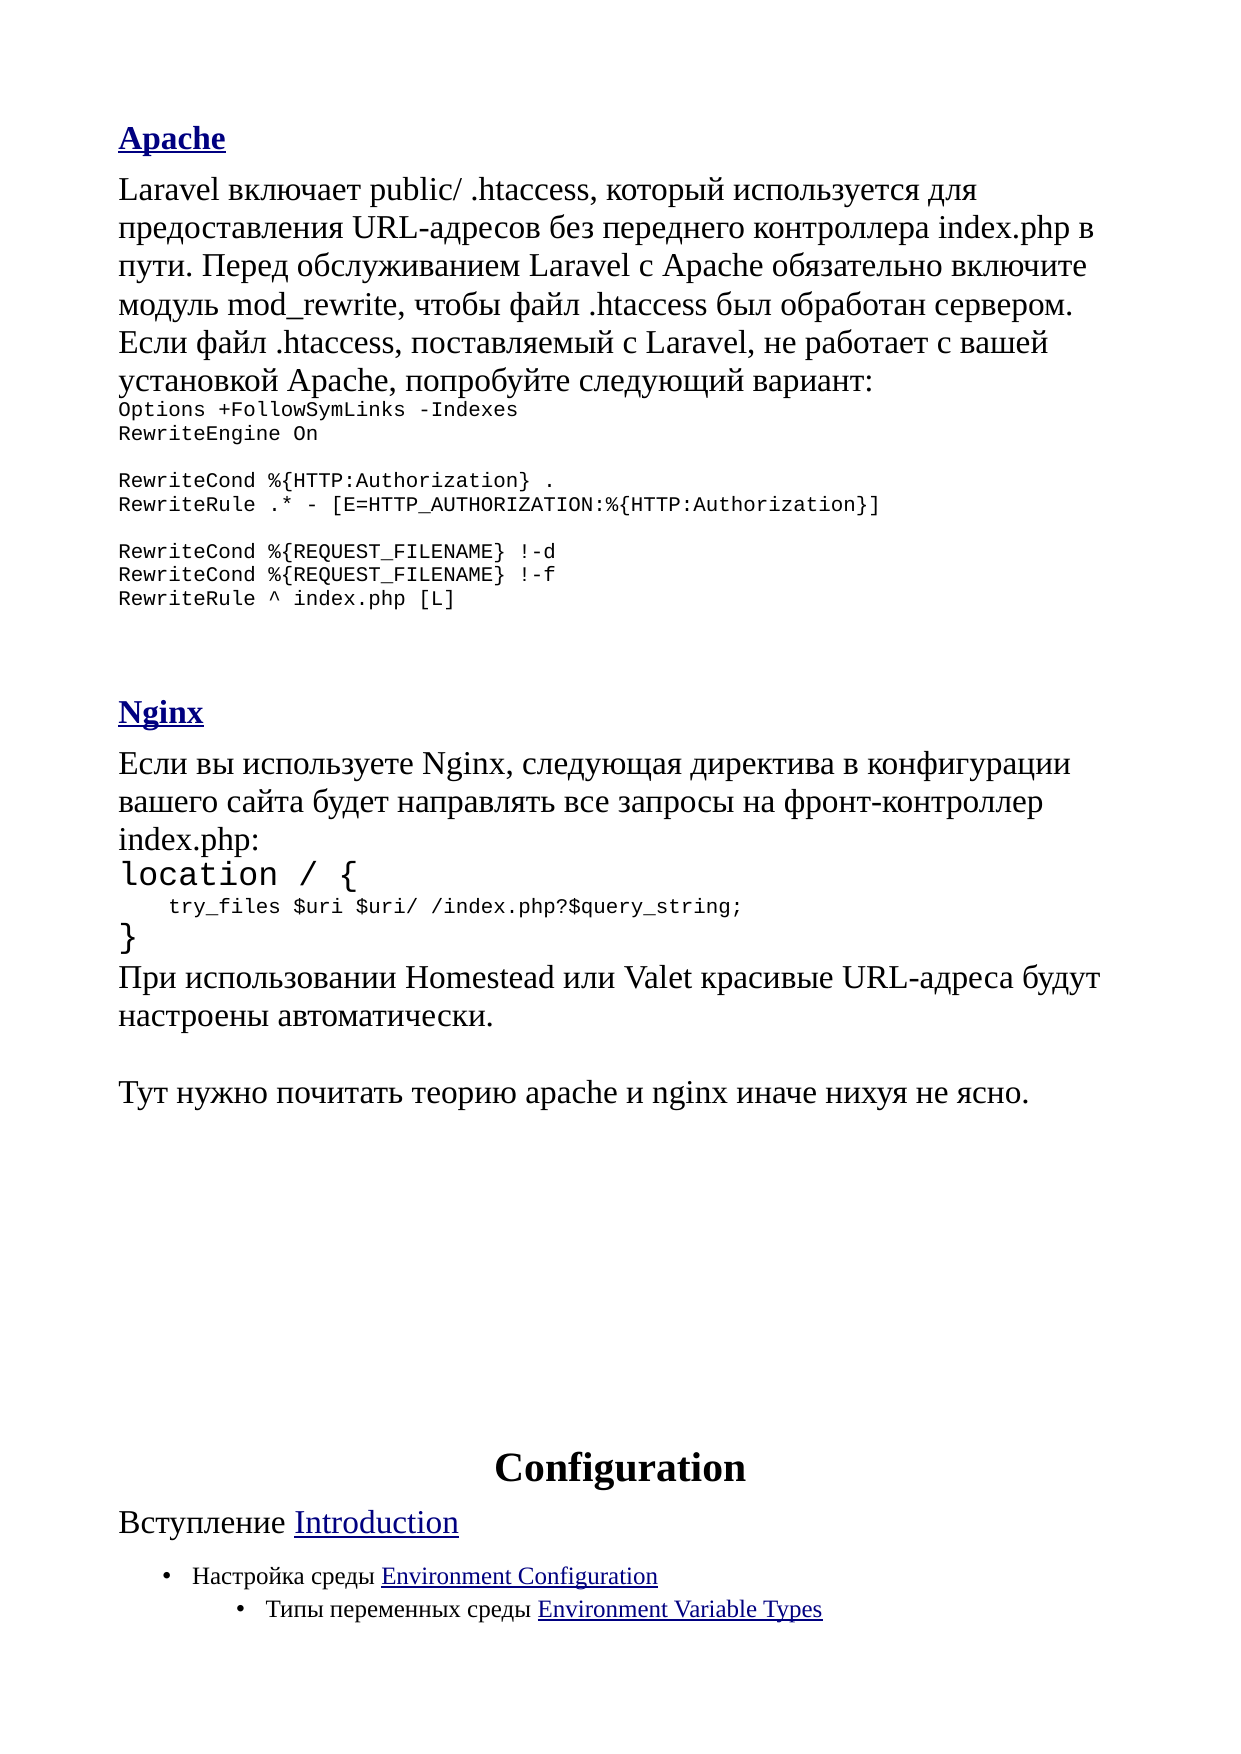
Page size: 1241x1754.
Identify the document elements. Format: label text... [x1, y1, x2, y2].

text Options +FollowSymLinks -Indexes [118, 399, 1122, 423]
text Laravel включает public/ .htaccess, который используется для предоставления URL-адресов без переднего контроллера index.php в пути. Перед обслуживанием Laravel с Apache обязательно включите модуль mod_rewrite, чтобы файл .htaccess был обработан сервером. Если файл .htaccess, поставляемый с Laravel, не работает с вашей установкой Apache, попробуйте следующий вариант: [118, 169, 1122, 399]
list Типы переменных среды Environment Variable Types [236, 1594, 1122, 1623]
text RewriteCond %{REQUEST_FILENAME} !-d [118, 541, 1122, 564]
text Если вы используете Nginx, следующая директива в конфигурации вашего сайта будет направлять все запросы на фронт-контроллер index.php: location / { [118, 743, 1122, 896]
list Настройка среды Environment Configuration [162, 1561, 1122, 1590]
text RewriteEngine On [118, 423, 1122, 446]
subtitle Nginx [118, 692, 1122, 730]
text } При использовании Homestead или Valet красивые URL-адреса будут настроены автоматически. [118, 919, 1122, 1034]
text RewriteRule ^ index.php [L] [118, 588, 1122, 612]
subtitle Apache [118, 118, 1122, 156]
text RewriteCond %{HTTP:Authorization} . [118, 470, 1122, 493]
text Тут нужно почитать теорию apache и nginx иначе нихуя не ясно. [118, 1072, 1122, 1111]
text RewriteCond %{REQUEST_FILENAME} !-f [118, 564, 1122, 588]
text RewriteRule .* - [E=HTTP_AUTHORIZATION:%{HTTP:Authorization}] [118, 493, 1122, 517]
text Вступление Introduction [118, 1503, 1122, 1541]
subtitle Configuration [118, 1442, 1122, 1490]
text try_files $uri $uri/ /index.php?$query_string; [118, 896, 1122, 919]
